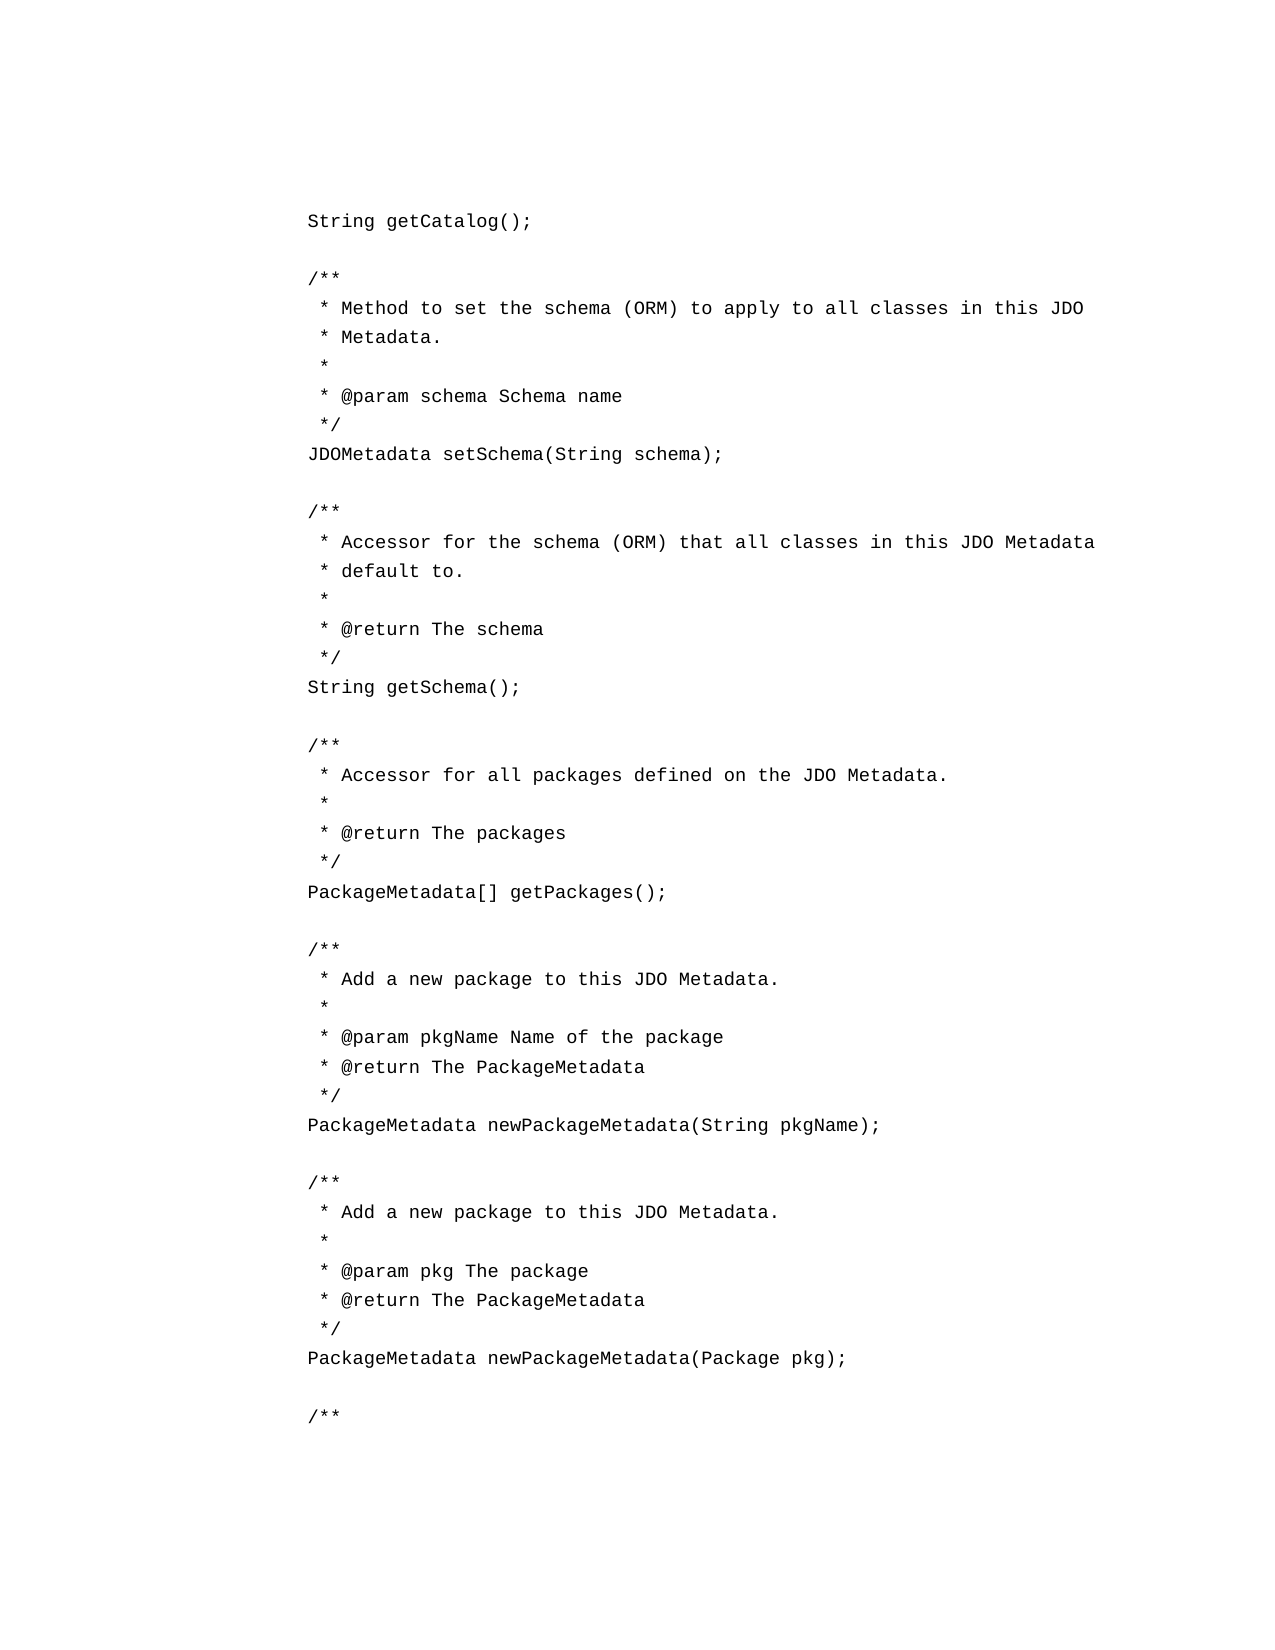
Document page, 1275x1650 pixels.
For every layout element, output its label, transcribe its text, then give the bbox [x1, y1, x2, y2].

text * @return The PackageMetadata [262, 1289, 1125, 1312]
text * [262, 356, 1125, 379]
text * @return The PackageMetadata [262, 1056, 1125, 1079]
text String getSchema(); [262, 677, 1125, 699]
text /** [262, 939, 1125, 962]
text * [262, 793, 1125, 816]
text * Add a new package to this JDO Metadata. [262, 1202, 1125, 1224]
text /** [262, 735, 1125, 758]
text /** [262, 268, 1125, 291]
text * default to. [262, 560, 1125, 583]
text * [262, 997, 1125, 1020]
text PackageMetadata[] getPackages(); [262, 881, 1125, 904]
text */ [262, 1318, 1125, 1341]
text PackageMetadata newPackageMetadata(Package pkg); [262, 1347, 1125, 1370]
text /** [262, 1406, 1125, 1429]
text * Metadata. [262, 327, 1125, 349]
text * @return The schema [262, 618, 1125, 641]
text */ [262, 852, 1125, 874]
text /** [262, 1172, 1125, 1195]
text PackageMetadata newPackageMetadata(String pkgName); [262, 1114, 1125, 1137]
text * Accessor for the schema (ORM) that all classes in this JDO Metadata [262, 531, 1125, 554]
text String getCatalog(); [262, 210, 1125, 233]
text */ [262, 414, 1125, 437]
text * Accessor for all packages defined on the JDO Metadata. [262, 764, 1125, 787]
text * @return The packages [262, 822, 1125, 845]
text * @param pkgName Name of the package [262, 1027, 1125, 1049]
text * [262, 1231, 1125, 1254]
text /** [262, 502, 1125, 524]
text * @param pkg The package [262, 1260, 1125, 1283]
text * [262, 589, 1125, 612]
text * Method to set the schema (ORM) to apply to all classes in this JDO [262, 297, 1125, 320]
text JDOMetadata setSchema(String schema); [262, 443, 1125, 466]
text * @param schema Schema name [262, 385, 1125, 408]
text */ [262, 647, 1125, 670]
text * Add a new package to this JDO Metadata. [262, 968, 1125, 991]
text */ [262, 1085, 1125, 1108]
